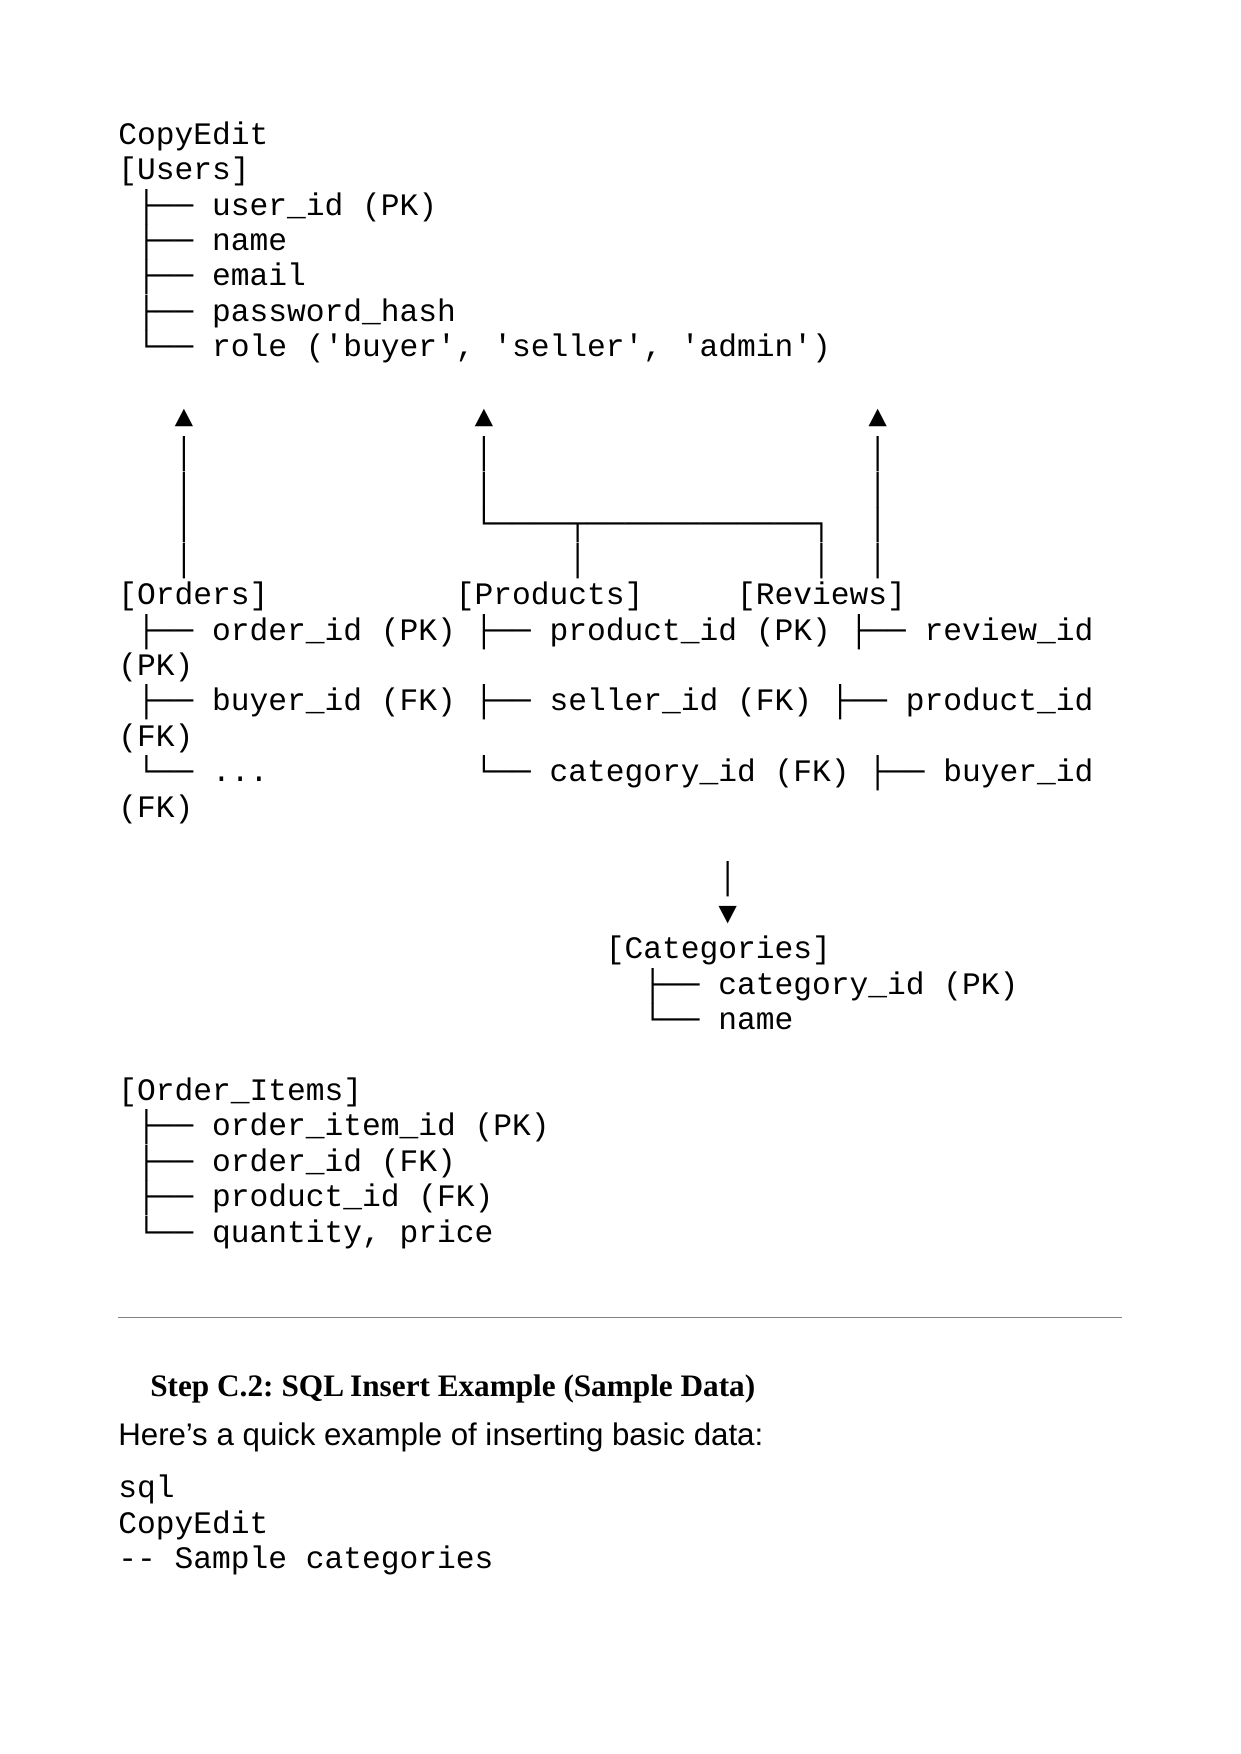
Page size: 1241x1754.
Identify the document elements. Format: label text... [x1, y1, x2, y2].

text │ │ │ │ [118, 543, 182, 578]
text │ │ │ [484, 472, 876, 508]
text CopyEdit [118, 118, 1122, 153]
text [Order_Items] [118, 1074, 1122, 1110]
text ├── buyer_id (FK) ├── seller_id (FK) ├── product_id (FK) [118, 685, 1122, 756]
text ├── category_id (PK) [118, 968, 651, 1003]
text ├── name [118, 224, 145, 260]
text │ │ │ │ [878, 543, 1122, 578]
text │ │ │ [118, 472, 182, 508]
text ├── user_id (PK) [147, 189, 1122, 224]
text │ │ │ │ [822, 543, 876, 578]
text [Orders] [Products] [Reviews] [118, 578, 1122, 614]
text └── role ('buyer', 'seller', 'admin') [118, 331, 1122, 366]
subtitle ✅ Step C.2: SQL Insert Example (Sample Data) [118, 1368, 1122, 1403]
text ├── user_id (PK) [118, 189, 145, 224]
text ├── order_id (FK) [118, 1145, 145, 1181]
text [Users] [118, 153, 1122, 189]
text │ [118, 862, 1122, 897]
text │ │ │ [878, 472, 1122, 508]
text ├── product_id (FK) [118, 1181, 1122, 1216]
text ├── password_hash [118, 295, 145, 331]
text └── name [118, 1003, 1122, 1039]
text CopyEdit [118, 1507, 1122, 1543]
text ├── order_item_id (PK) [118, 1110, 1122, 1145]
text ├── order_id (FK) [147, 1145, 1122, 1181]
text │ │ │ [184, 472, 482, 508]
text │ └────┬────────────┐ │ [118, 508, 1122, 543]
text sql [118, 1472, 1122, 1507]
text ├── name [147, 224, 1122, 260]
text ▼ [118, 897, 1122, 933]
text -- Sample categories [118, 1543, 1122, 1578]
text ▲ ▲ ▲ [118, 401, 1122, 437]
text │ │ │ │ [578, 543, 820, 578]
text └── ... └── category_id (FK) ├── buyer_id (FK) [118, 756, 1122, 826]
text ├── order_id (PK) ├── product_id (PK) ├── review_id (PK) [118, 614, 1122, 685]
text ├── password_hash [147, 295, 1122, 331]
text [Categories] [118, 933, 1122, 968]
text ├── category_id (PK) [653, 968, 1122, 1003]
text └── quantity, price [118, 1216, 1122, 1251]
text ├── email [118, 260, 1122, 295]
text │ │ │ │ [184, 543, 576, 578]
text Here’s a quick example of inserting basic data: [118, 1416, 1122, 1452]
text │ │ │ [118, 437, 1122, 472]
